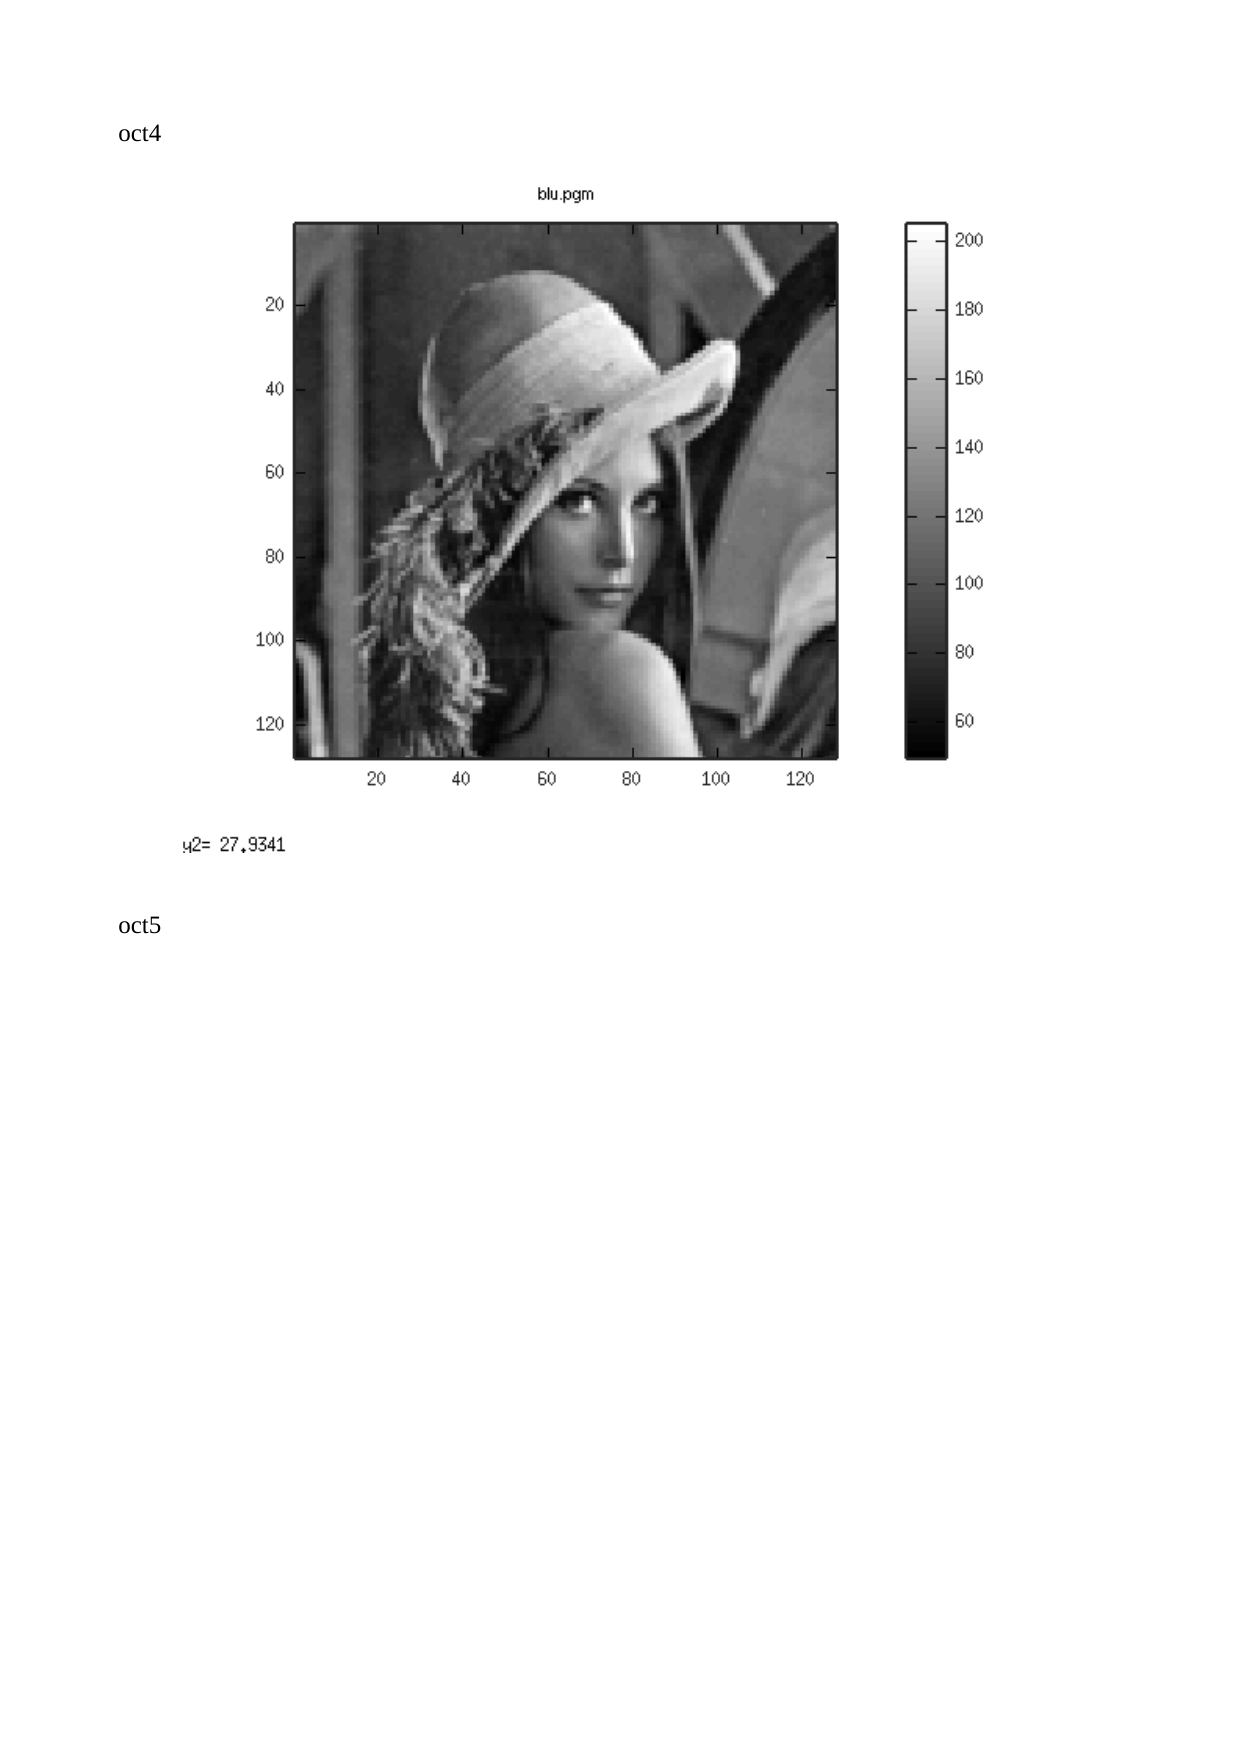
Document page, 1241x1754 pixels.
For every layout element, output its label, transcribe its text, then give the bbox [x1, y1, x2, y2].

picture [182, 175, 1058, 853]
text oct5 [118, 910, 1122, 938]
text oct4 [118, 118, 1122, 147]
